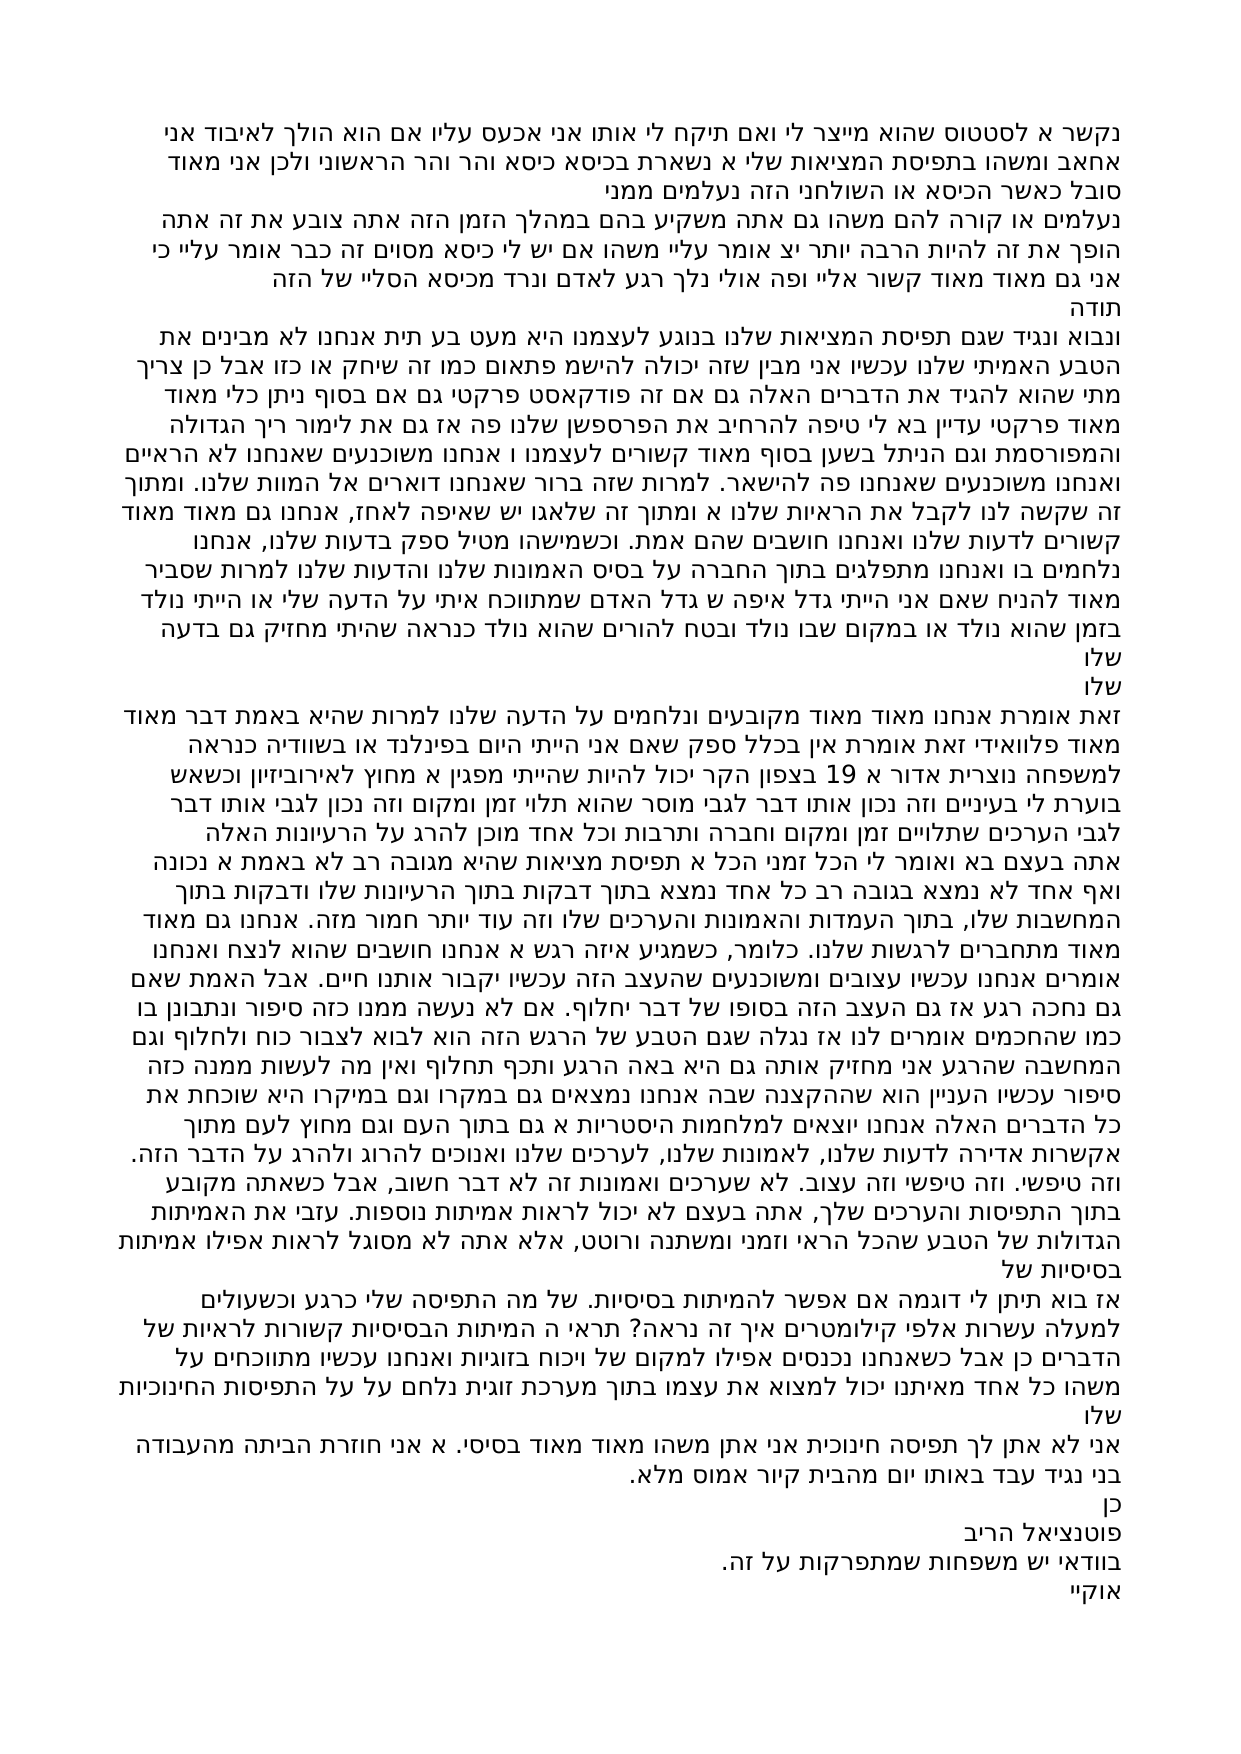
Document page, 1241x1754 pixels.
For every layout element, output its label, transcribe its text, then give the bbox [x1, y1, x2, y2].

text אני לא אתן לך תפיסה חינוכית אני אתן משהו מאוד מאוד בסיסי. א אני חוזרת הביתה מהעבודה בני נגיד עבד באותו יום מהבית קיור אמוס מלא. [118, 1431, 1122, 1489]
text אוקיי [118, 1576, 1122, 1606]
text שלו [118, 672, 1122, 701]
text כן [118, 1489, 1122, 1518]
text פוטנציאל הריב [118, 1518, 1122, 1547]
text אתה בעצם בא ואומר לי הכל זמני הכל א תפיסת מציאות שהיא מגובה רב לא באמת א נכונה [118, 847, 1122, 876]
text זאת אומרת אנחנו מאוד מאוד מקובעים ונלחמים על הדעה שלנו למרות שהיא באמת דבר מאוד מאוד פלוואידי זאת אומרת אין בכלל ספק שאם אני הייתי היום בפינלנד או בשוודיה כנראה למשפחה נוצרית אדור א 19 בצפון הקר יכול להיות שהייתי מפגין א מחוץ לאירוביזיון וכשאש בוערת לי בעיניים וזה נכון אותו דבר לגבי מוסר שהוא תלוי זמן ומקום וזה נכון לגבי אותו דבר לגבי הערכים שתלויים זמן ומקום וחברה ותרבות וכל אחד מוכן להרג על הרעיונות האלה [118, 701, 1122, 847]
text תודה [118, 293, 1122, 322]
text ונבוא ונגיד שגם תפיסת המציאות שלנו בנוגע לעצמנו היא מעט בע תית אנחנו לא מבינים את הטבע האמיתי שלנו עכשיו אני מבין שזה יכולה להישמ פתאום כמו זה שיחק או כזו אבל כן צריך מתי שהוא להגיד את הדברים האלה גם אם זה פודקאסט פרקטי גם אם בסוף ניתן כלי מאוד מאוד פרקטי עדיין בא לי טיפה להרחיב את הפרספשן שלנו פה אז גם את לימור ריך הגדולה והמפורסמת וגם הניתל בשען בסוף מאוד קשורים לעצמנו ו אנחנו משוכנעים שאנחנו לא הראיים ואנחנו משוכנעים שאנחנו פה להישאר. למרות שזה ברור שאנחנו דוארים אל המוות שלנו. ומתוך זה שקשה לנו לקבל את הראיות שלנו א ומתוך זה שלאגו יש שאיפה לאחז, אנחנו גם מאוד מאוד קשורים לדעות שלנו ואנחנו חושבים שהם אמת. וכשמישהו מטיל ספק בדעות שלנו, אנחנו נלחמים בו ואנחנו מתפלגים בתוך החברה על בסיס האמונות שלנו והדעות שלנו למרות שסביר מאוד להניח שאם אני הייתי גדל איפה ש גדל האדם שמתווכח איתי על הדעה שלי או הייתי נולד בזמן שהוא נולד או במקום שבו נולד ובטח להורים שהוא נולד כנראה שהיתי מחזיק גם בדעה שלו [118, 322, 1122, 672]
text נקשר א לסטטוס שהוא מייצר לי ואם תיקח לי אותו אני אכעס עליו אם הוא הולך לאיבוד אני אחאב ומשהו בתפיסת המציאות שלי א נשארת בכיסא כיסא והר והר הראשוני ולכן אני מאוד סובל כאשר הכיסא או השולחני הזה נעלמים ממני [118, 118, 1122, 206]
text בוודאי יש משפחות שמתפרקות על זה. [118, 1547, 1122, 1576]
text נעלמים או קורה להם משהו גם אתה משקיע בהם במהלך הזמן הזה אתה צובע את זה אתה הופך את זה להיות הרבה יותר יצ אומר עליי משהו אם יש לי כיסא מסוים זה כבר אומר עליי כי אני גם מאוד מאוד קשור אליי ופה אולי נלך רגע לאדם ונרד מכיסא הסליי של הזה [118, 206, 1122, 293]
text ואף אחד לא נמצא בגובה רב כל אחד נמצא בתוך דבקות בתוך הרעיונות שלו ודבקות בתוך המחשבות שלו, בתוך העמדות והאמונות והערכים שלו וזה עוד יותר חמור מזה. אנחנו גם מאוד מאוד מתחברים לרגשות שלנו. כלומר, כשמגיע איזה רגש א אנחנו חושבים שהוא לנצח ואנחנו אומרים אנחנו עכשיו עצובים ומשוכנעים שהעצב הזה עכשיו יקבור אותנו חיים. אבל האמת שאם גם נחכה רגע אז גם העצב הזה בסופו של דבר יחלוף. אם לא נעשה ממנו כזה סיפור ונתבונן בו כמו שהחכמים אומרים לנו אז נגלה שגם הטבע של הרגש הזה הוא לבוא לצבור כוח ולחלוף וגם המחשבה שהרגע אני מחזיק אותה גם היא באה הרגע ותכף תחלוף ואין מה לעשות ממנה כזה סיפור עכשיו העניין הוא שההקצנה שבה אנחנו נמצאים גם במקרו וגם במיקרו היא שוכחת את כל הדברים האלה אנחנו יוצאים למלחמות היסטריות א גם בתוך העם וגם מחוץ לעם מתוך אקשרות אדירה לדעות שלנו, לאמונות שלנו, לערכים שלנו ואנוכים להרוג ולהרג על הדבר הזה. וזה טיפשי. וזה טיפשי וזה עצוב. לא שערכים ואמונות זה לא דבר חשוב, אבל כשאתה מקובע בתוך התפיסות והערכים שלך, אתה בעצם לא יכול לראות אמיתות נוספות. עזבי את האמיתות הגדולות של הטבע שהכל הראי וזמני ומשתנה ורוטט, אלא אתה לא מסוגל לראות אפילו אמיתות בסיסיות של [118, 876, 1122, 1285]
text אז בוא תיתן לי דוגמה אם אפשר להמיתות בסיסיות. של מה התפיסה שלי כרגע וכשעולים למעלה עשרות אלפי קילומטרים איך זה נראה? תראי ה המיתות הבסיסיות קשורות לראיות של הדברים כן אבל כשאנחנו נכנסים אפילו למקום של ויכוח בזוגיות ואנחנו עכשיו מתווכחים על משהו כל אחד מאיתנו יכול למצוא את עצמו בתוך מערכת זוגית נלחם על על התפיסות החינוכיות שלו [118, 1285, 1122, 1431]
